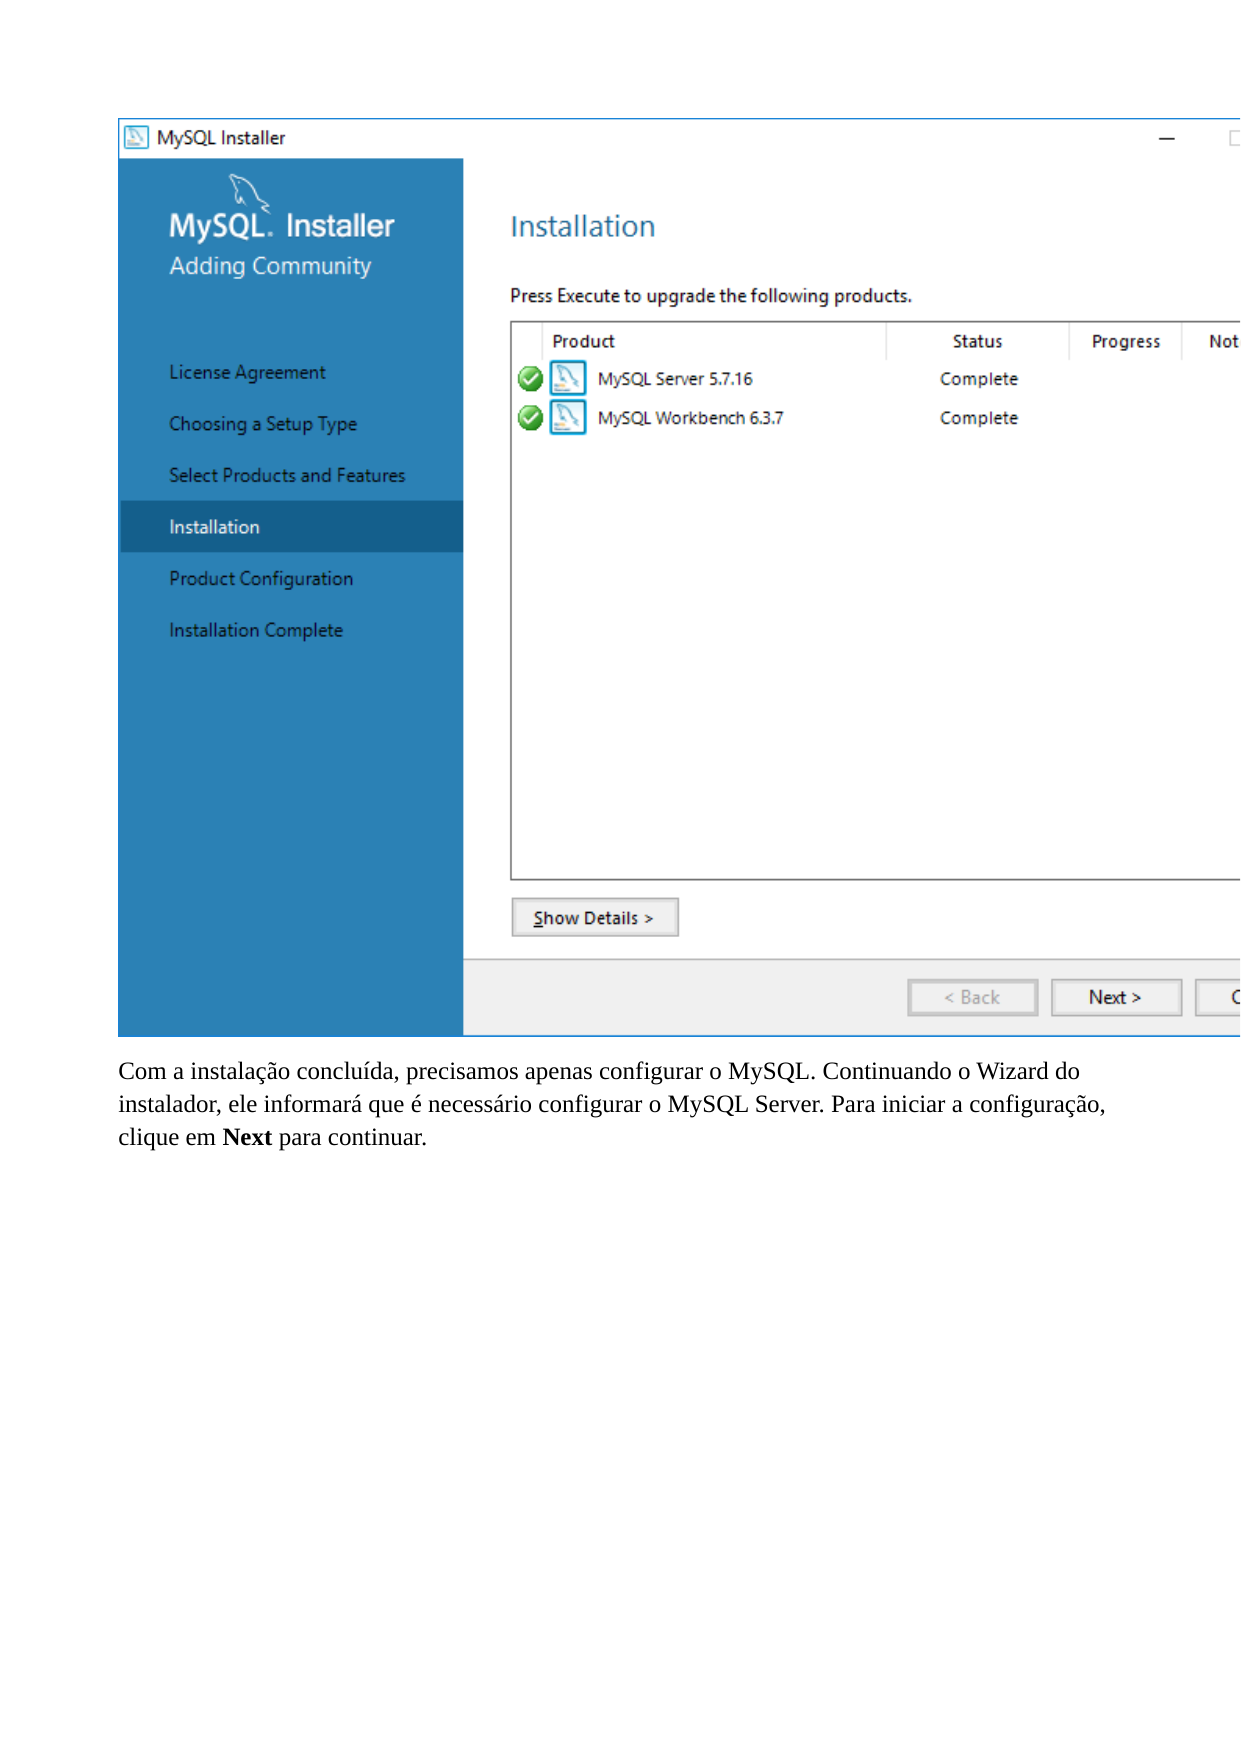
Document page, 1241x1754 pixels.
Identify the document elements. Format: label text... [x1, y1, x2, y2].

text Com a instalação concluída, precisamos apenas configurar o MySQL. Continuando o Wizard do instalador, ele informará que é necessário configurar o MySQL Server. Para iniciar a configuração, clique em Next para continuar. [118, 1056, 1122, 1151]
picture [118, 118, 1241, 1037]
